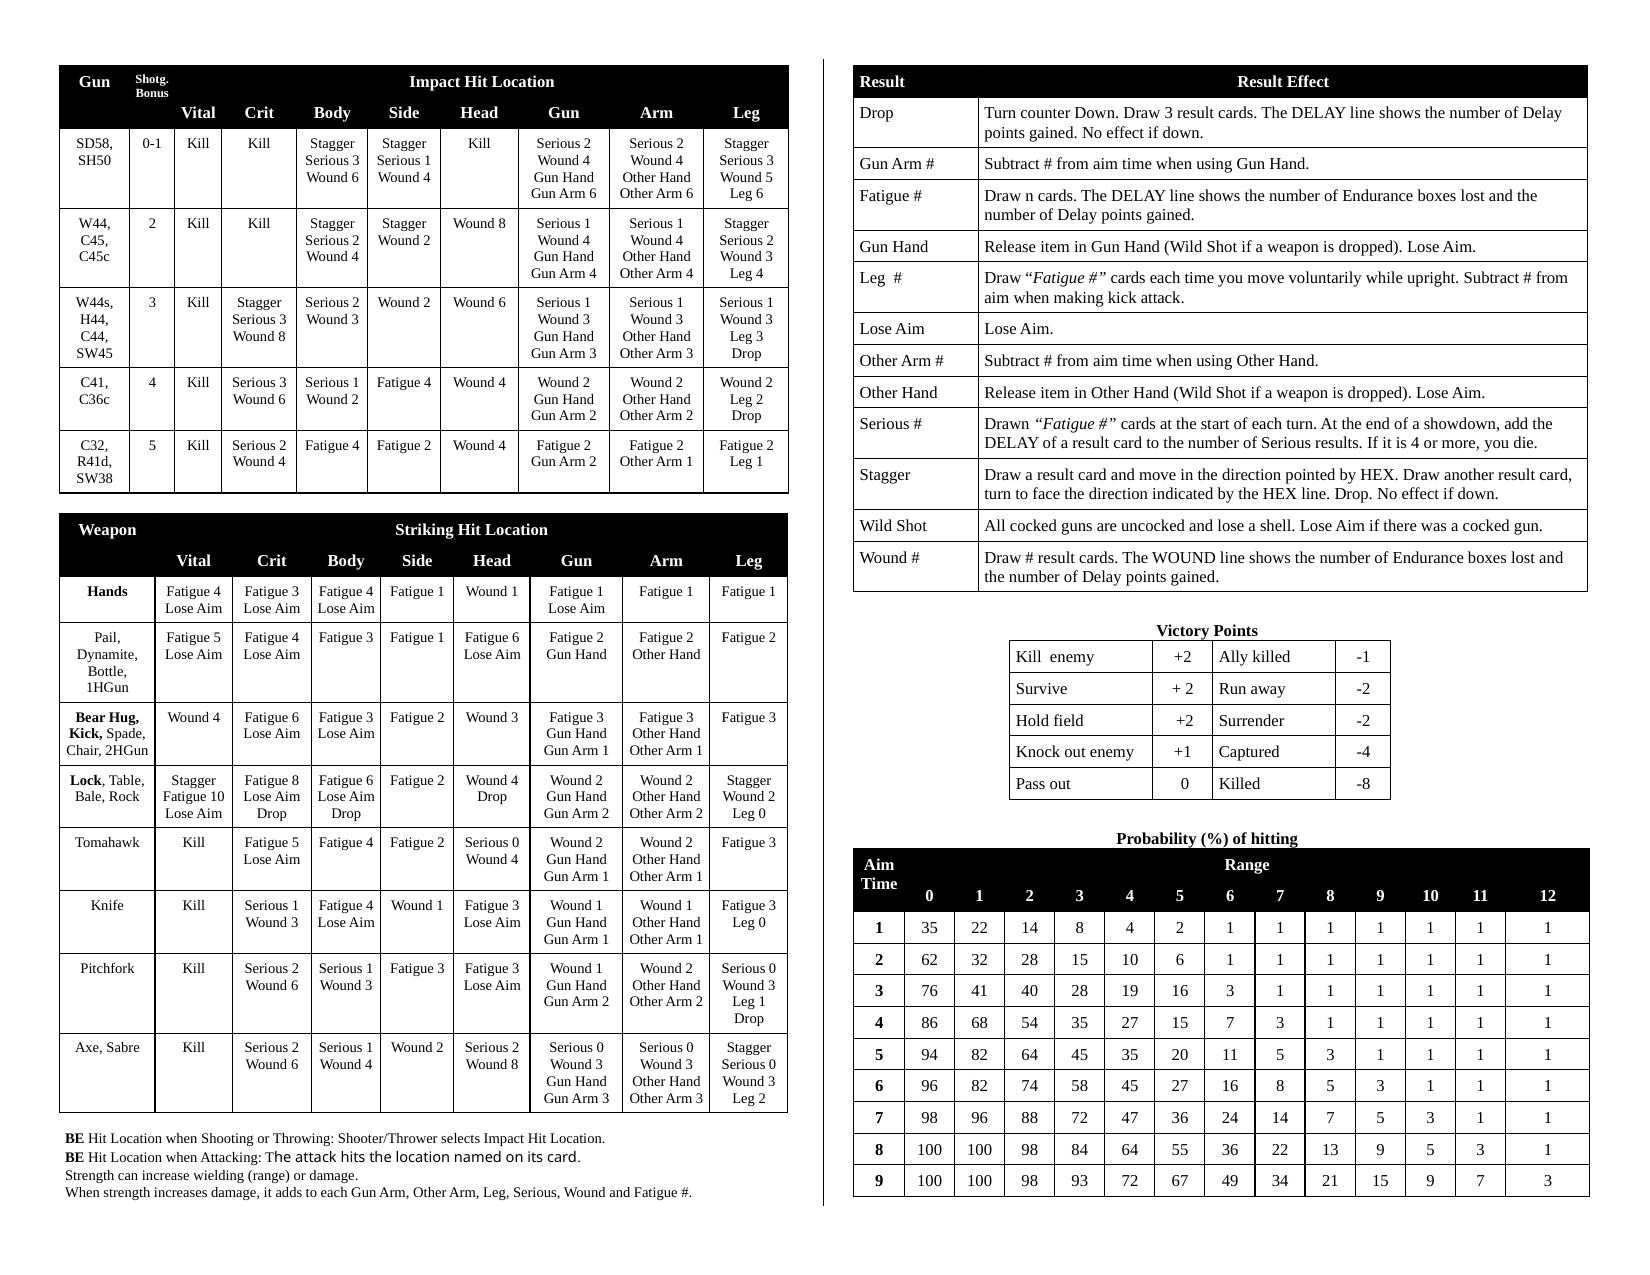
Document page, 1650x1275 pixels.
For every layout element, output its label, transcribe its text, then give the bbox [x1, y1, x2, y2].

table_header Result Effect [979, 66, 1587, 96]
table_cell -2 [1336, 673, 1390, 704]
table_cell +1 [1153, 736, 1212, 767]
table_cell 15 [1356, 1165, 1405, 1196]
table_cell 1 [1456, 1039, 1505, 1069]
table_cell 1 [1306, 912, 1355, 943]
table_cell 1 [1506, 912, 1589, 943]
table_cell 1 [1356, 1007, 1405, 1038]
table_cell 1 [1406, 975, 1455, 1006]
table_cell 45 [1105, 1070, 1154, 1101]
table_header Striking Hit Location [156, 514, 787, 544]
table_cell 2 [1005, 880, 1054, 911]
table_cell 100 [955, 1165, 1004, 1196]
table_cell 1 [1506, 944, 1589, 974]
table_cell Wound 1 [381, 891, 453, 953]
table_cell 3 [1406, 1102, 1455, 1133]
table_cell Wound 1 Gun Hand Gun Arm 2 [531, 954, 622, 1032]
table_cell Wound 3 [454, 703, 529, 764]
table_cell Stagger Serious 3 Wound 6 [297, 129, 367, 208]
table_cell Fatigue 2 [381, 766, 453, 827]
table_cell Wound 2 Gun Hand Gun Arm 2 [531, 766, 622, 827]
table_cell 62 [905, 944, 954, 974]
table_cell 8 [1306, 880, 1355, 911]
table_cell Kill [222, 209, 296, 287]
table_cell 5 [1406, 1134, 1455, 1164]
table_cell 1 [1356, 912, 1405, 943]
table_cell 96 [905, 1070, 954, 1101]
table_cell Fatigue 5 Lose Aim [156, 623, 232, 702]
table_cell 94 [905, 1039, 954, 1069]
table_cell Gun [519, 98, 609, 128]
table_cell 3 [1456, 1134, 1505, 1164]
table_cell 6 [1155, 944, 1204, 974]
table_cell 36 [1205, 1134, 1254, 1164]
table_cell 72 [1055, 1102, 1104, 1133]
table_cell Wound 6 [441, 288, 518, 367]
table_cell 1 [1456, 975, 1505, 1006]
table_cell Wound 4 Drop [454, 766, 529, 827]
table_cell Fatigue 2 Gun Hand [531, 623, 622, 702]
table_cell 5 [1356, 1102, 1405, 1133]
table_cell 1 [1456, 1070, 1505, 1101]
table_cell Serious 1 Wound 2 [297, 368, 367, 430]
table_cell Wound 2 Gun Hand Gun Arm 2 [519, 368, 609, 430]
table_cell 22 [1256, 1134, 1304, 1164]
table_cell Serious 0 Wound 3 Other Hand Other Arm 3 [623, 1034, 709, 1112]
table_cell Pail, Dynamite, Bottle, 1HGun [60, 623, 154, 702]
table_cell -2 [1336, 705, 1390, 735]
table_cell W44, C45, C45c [60, 209, 129, 287]
table_cell 96 [955, 1102, 1004, 1133]
table_cell Fatigue 1 [623, 577, 709, 622]
table_cell Draw # result cards. The WOUND line shows the number of Endurance boxes lost and the number of Delay points gained. [979, 542, 1587, 591]
table_cell Turn counter Down. Draw 3 result cards. The DELAY line shows the number of Delay points gained. No effect if down. [979, 98, 1587, 147]
table_cell 9 [854, 1165, 904, 1196]
table_cell Fatigue 4 Lose Aim [233, 623, 311, 702]
table_cell 1 [1456, 912, 1505, 943]
table_cell Arm [623, 545, 709, 576]
table_cell 0 [1153, 768, 1212, 799]
table_cell 3 [1055, 880, 1104, 911]
table_cell 7 [1205, 1007, 1254, 1038]
table_cell Hold field [1010, 705, 1152, 735]
table_cell Fatigue 4 [297, 431, 367, 492]
table_cell 1 [1406, 1070, 1455, 1101]
table_cell Serious 1 Wound 4 Gun Hand Gun Arm 4 [519, 209, 609, 287]
table_cell Wound 4 [441, 431, 518, 492]
table_cell Fatigue 4 [368, 368, 440, 430]
table_cell Lock, Table, Bale, Rock [60, 766, 154, 827]
table_cell 4 [130, 368, 174, 430]
table_cell Gun [531, 545, 622, 576]
table_cell Fatigue 1 [710, 577, 787, 622]
table_cell Draw “Fatigue #” cards each time you move voluntarily while upright. Subtract # from aim when making kick attack. [979, 262, 1587, 312]
table_cell Body [312, 545, 380, 576]
table_cell 84 [1055, 1134, 1104, 1164]
table_cell Stagger Serious 3 Wound 8 [222, 288, 296, 367]
table_cell 5 [1155, 880, 1204, 911]
table_cell Kill [175, 368, 221, 430]
table_header Gun [60, 66, 129, 128]
table_cell Drop [854, 98, 978, 147]
table_cell 100 [905, 1134, 954, 1164]
table_cell Fatigue 3 Leg 0 [710, 891, 787, 953]
table_cell Fatigue 6 Lose Aim [454, 623, 529, 702]
table_cell 3 [1306, 1039, 1355, 1069]
table_cell 1 [1506, 1007, 1589, 1038]
table_cell 35 [1105, 1039, 1154, 1069]
table_cell Kill [441, 129, 518, 208]
table_cell 11 [1205, 1039, 1254, 1069]
table_cell 16 [1205, 1070, 1254, 1101]
table_cell Head [454, 545, 529, 576]
table_cell Axe, Sabre [60, 1034, 154, 1112]
table_cell Body [297, 98, 367, 128]
table_cell Drawn “Fatigue #” cards at the start of each turn. At the end of a showdown, add the DELAY of a result card to the number of Serious results. If it is 4 or more, you die. [979, 408, 1587, 458]
table_cell Fatigue 3 Lose Aim [233, 577, 311, 622]
table_cell 8 [1256, 1070, 1304, 1101]
table_cell 7 [854, 1102, 904, 1133]
table_cell Fatigue 2 [710, 623, 787, 702]
table_header Kill enemy [1010, 641, 1152, 672]
table_cell 67 [1155, 1165, 1204, 1196]
table_cell 10 [1406, 880, 1455, 911]
table_cell Fatigue 2 Leg 1 [704, 431, 788, 492]
table_cell 1 [1356, 944, 1405, 974]
table_cell 22 [955, 912, 1004, 943]
table_cell W44s, H44, C44, SW45 [60, 288, 129, 367]
table_cell Fatigue 2 Other Hand [623, 623, 709, 702]
table_cell 1 [1506, 1039, 1589, 1069]
table_cell 1 [1406, 912, 1455, 943]
table_cell Wound 2 [381, 1034, 453, 1112]
table_cell +2 [1153, 705, 1212, 735]
table_cell Survive [1010, 673, 1152, 704]
table_cell 41 [955, 975, 1004, 1006]
table_cell 49 [1205, 1165, 1254, 1196]
table_cell 36 [1155, 1102, 1204, 1133]
table_cell 1 [1306, 1007, 1355, 1038]
table_cell Wound 2 Leg 2 Drop [704, 368, 788, 430]
table_cell Wound 4 [156, 703, 232, 764]
table_cell 1 [1306, 944, 1355, 974]
table_cell Fatigue 4 Lose Aim [312, 891, 380, 953]
table_cell Fatigue 8 Lose Aim Drop [233, 766, 311, 827]
table_cell Pass out [1010, 768, 1152, 799]
table_cell 21 [1306, 1165, 1355, 1196]
table_cell 64 [1005, 1039, 1054, 1069]
table_cell Release item in Gun Hand (Wild Shot if a weapon is dropped). Lose Aim. [979, 231, 1587, 261]
table_cell 1 [1456, 1007, 1505, 1038]
table_cell 72 [1105, 1165, 1154, 1196]
table_cell Draw a result card and move in the direction pointed by HEX. Draw another result card, turn to face the direction indicated by the HEX line. Drop. No effect if down. [979, 459, 1587, 509]
table_cell Wound 2 Other Hand Other Arm 2 [623, 766, 709, 827]
table_header Impact Hit Location [175, 66, 788, 96]
table_cell Serious 3 Wound 6 [222, 368, 296, 430]
table_cell 1 [1506, 1134, 1589, 1164]
table_cell 47 [1105, 1102, 1154, 1133]
table_cell Gun Hand [854, 231, 978, 261]
table_cell Serious # [854, 408, 978, 458]
table_cell 14 [1256, 1102, 1304, 1133]
table_cell 9 [1356, 880, 1405, 911]
table_cell Wound 2 [368, 288, 440, 367]
table_cell 64 [1105, 1134, 1154, 1164]
table_cell Leg [704, 98, 788, 128]
table_cell Fatigue # [854, 180, 978, 230]
table_cell 82 [955, 1070, 1004, 1101]
table_cell Serious 0 Wound 4 [454, 828, 529, 890]
table_cell Release item in Other Hand (Wild Shot if a weapon is dropped). Lose Aim. [979, 377, 1587, 407]
table_cell Fatigue 2 Gun Arm 2 [519, 431, 609, 492]
table_cell Fatigue 3 Lose Aim [312, 703, 380, 764]
table_cell Fatigue 3 [710, 828, 787, 890]
table_cell 1 [955, 880, 1004, 911]
table_cell Vital [175, 98, 221, 128]
table_cell 4 [1105, 912, 1154, 943]
table_cell 5 [1256, 1039, 1304, 1069]
table_cell 1 [1256, 975, 1304, 1006]
table_cell Stagger Serious 3 Wound 5 Leg 6 [704, 129, 788, 208]
table_cell 9 [1356, 1134, 1405, 1164]
table_cell 14 [1005, 912, 1054, 943]
table_cell Fatigue 4 Lose Aim [312, 577, 380, 622]
table_cell Wound 1 [454, 577, 529, 622]
table_header -1 [1336, 641, 1390, 672]
table_cell 98 [1005, 1134, 1054, 1164]
table_cell 1 [1356, 975, 1405, 1006]
table_cell 35 [905, 912, 954, 943]
table_header Ally killed [1213, 641, 1335, 672]
table_cell Kill [156, 954, 232, 1032]
table_cell 1 [1506, 1102, 1589, 1133]
table_cell Fatigue 2 [381, 703, 453, 764]
table_cell 2 [130, 209, 174, 287]
table_cell Head [441, 98, 518, 128]
table_cell 9 [1406, 1165, 1455, 1196]
table_cell Wound 8 [441, 209, 518, 287]
table_cell 15 [1055, 944, 1104, 974]
table_cell Other Arm # [854, 345, 978, 376]
table_cell Run away [1213, 673, 1335, 704]
table_cell Serious 2 Wound 4 Other Hand Other Arm 6 [610, 129, 703, 208]
table_cell 3 [1205, 975, 1254, 1006]
table_cell Hands [60, 577, 154, 622]
table_cell 58 [1055, 1070, 1104, 1101]
table_cell 3 [1506, 1165, 1589, 1196]
table_cell 86 [905, 1007, 954, 1038]
table_cell 88 [1005, 1102, 1054, 1133]
table_cell 5 [130, 431, 174, 492]
table_header Victory Points Probability (%) of hitting [824, 59, 1591, 1206]
table_cell Fatigue 3 Lose Aim [454, 954, 529, 1032]
table_cell Serious 2 Wound 6 [233, 1034, 311, 1112]
table_header BE Hit Location when Shooting or Throwing: Shooter/Thrower selects Impact Hit Location. BE Hit Location when Attacking: The attack hits the location named on its card. Strength can increase wielding (range) or damage. When strength increases damage, it adds to each Gun Arm, Other Arm, Leg, Serious, Wound and Fatigue #. [59, 59, 823, 1206]
table_cell Kill [175, 129, 221, 208]
table_cell 1 [1306, 975, 1355, 1006]
table_cell 1 [1456, 944, 1505, 974]
table_cell 45 [1055, 1039, 1104, 1069]
table_cell 27 [1105, 1007, 1154, 1038]
table_cell C32, R41d, SW38 [60, 431, 129, 492]
table_cell 7 [1306, 1102, 1355, 1133]
table_cell Fatigue 2 [368, 431, 440, 492]
table_cell Captured [1213, 736, 1335, 767]
table_cell 3 [1356, 1070, 1405, 1101]
table_cell 0 [905, 880, 954, 911]
table_cell + 2 [1153, 673, 1212, 704]
table_cell Wound 2 Gun Hand Gun Arm 1 [531, 828, 622, 890]
table_cell Fatigue 6 Lose Aim Drop [312, 766, 380, 827]
table_cell 6 [854, 1070, 904, 1101]
table_cell 68 [955, 1007, 1004, 1038]
table_cell 35 [1055, 1007, 1104, 1038]
table_cell 1 [1256, 944, 1304, 974]
table_cell Kill [175, 431, 221, 492]
table_cell Subtract # from aim time when using Gun Hand. [979, 148, 1587, 179]
table_cell Fatigue 3 [381, 954, 453, 1032]
table_cell 7 [1256, 880, 1304, 911]
table_cell 1 [1406, 1039, 1455, 1069]
table_cell Kill [222, 129, 296, 208]
table_cell 12 [1506, 880, 1589, 911]
table_cell Wound 2 Other Hand Other Arm 1 [623, 828, 709, 890]
table_cell 20 [1155, 1039, 1204, 1069]
table_cell Crit [233, 545, 311, 576]
table_cell Fatigue 3 [710, 703, 787, 764]
table_cell 28 [1055, 975, 1104, 1006]
table_cell Wound 1 Other Hand Other Arm 1 [623, 891, 709, 953]
table_cell Wild Shot [854, 510, 978, 541]
table_cell 98 [1005, 1165, 1054, 1196]
table_cell Wound 2 Other Hand Other Arm 2 [623, 954, 709, 1032]
table_cell Stagger Fatigue 10 Lose Aim [156, 766, 232, 827]
table_cell Stagger Serious 0 Wound 3 Leg 2 [710, 1034, 787, 1112]
table_cell Leg [710, 545, 787, 576]
table_cell 10 [1105, 944, 1154, 974]
table_cell 15 [1155, 1007, 1204, 1038]
table_cell 1 [1406, 944, 1455, 974]
table_cell Stagger Serious 2 Wound 4 [297, 209, 367, 287]
table_cell Leg # [854, 262, 978, 312]
table_cell Serious 0 Wound 3 Gun Hand Gun Arm 3 [531, 1034, 622, 1112]
table_cell Side [381, 545, 453, 576]
table_cell Fatigue 2 [381, 828, 453, 890]
table_cell 3 [854, 975, 904, 1006]
table_cell 28 [1005, 944, 1054, 974]
table_cell Stagger Serious 1 Wound 4 [368, 129, 440, 208]
table_cell 1 [1205, 912, 1254, 943]
table_cell Serious 2 Wound 4 [222, 431, 296, 492]
table_cell Other Hand [854, 377, 978, 407]
table_cell 1 [1406, 1007, 1455, 1038]
table_cell Draw n cards. The DELAY line shows the number of Endurance boxes lost and the number of Delay points gained. [979, 180, 1587, 230]
table_cell 11 [1456, 880, 1505, 911]
table_cell -4 [1336, 736, 1390, 767]
table_cell Serious 2 Wound 6 [233, 954, 311, 1032]
table_cell 4 [1105, 880, 1154, 911]
table_cell 1 [854, 912, 904, 943]
table_cell Fatigue 3 [312, 623, 380, 702]
table_cell 3 [1256, 1007, 1304, 1038]
table_cell 4 [854, 1007, 904, 1038]
table_cell Wound # [854, 542, 978, 591]
table_header Result [854, 66, 978, 96]
table_cell Kill [156, 1034, 232, 1112]
table_header +2 [1153, 641, 1212, 672]
table_cell 98 [905, 1102, 954, 1133]
table_cell 13 [1306, 1134, 1355, 1164]
table_cell 2 [1155, 912, 1204, 943]
table_cell Fatigue 4 [312, 828, 380, 890]
table_cell Fatigue 3 Lose Aim [454, 891, 529, 953]
table_cell Surrender [1213, 705, 1335, 735]
table_cell Wound 1 Gun Hand Gun Arm 1 [531, 891, 622, 953]
table_cell 8 [854, 1134, 904, 1164]
table_header Aim Time [854, 849, 904, 911]
table_cell Serious 1 Wound 3 [233, 891, 311, 953]
table_cell 76 [905, 975, 954, 1006]
table_cell Bear Hug, Kick, Spade, Chair, 2HGun [60, 703, 154, 764]
table_cell Fatigue 1 [381, 623, 453, 702]
table_cell Stagger Wound 2 Leg 0 [710, 766, 787, 827]
table_cell All cocked guns are uncocked and lose a shell. Lose Aim if there was a cocked gun. [979, 510, 1587, 541]
table_cell 74 [1005, 1070, 1054, 1101]
table_cell Kill [175, 209, 221, 287]
table_cell 40 [1005, 975, 1054, 1006]
table_cell Fatigue 4 Lose Aim [156, 577, 232, 622]
table_cell Fatigue 3 Other Hand Other Arm 1 [623, 703, 709, 764]
table_cell Killed [1213, 768, 1335, 799]
table_cell 7 [1456, 1165, 1505, 1196]
table_cell 1 [1205, 944, 1254, 974]
table_cell Knife [60, 891, 154, 953]
table_cell 2 [854, 944, 904, 974]
table_cell Knock out enemy [1010, 736, 1152, 767]
table_header Shotg. Bonus [130, 66, 174, 128]
table_cell 1 [1256, 912, 1304, 943]
table_cell 1 [1506, 975, 1589, 1006]
table_cell Fatigue 1 [381, 577, 453, 622]
table_cell Wound 4 [441, 368, 518, 430]
table_cell 5 [854, 1039, 904, 1069]
table_cell 24 [1205, 1102, 1254, 1133]
table_cell 34 [1256, 1165, 1304, 1196]
table_cell Wound 2 Other Hand Other Arm 2 [610, 368, 703, 430]
table_cell Stagger Serious 2 Wound 3 Leg 4 [704, 209, 788, 287]
table_cell Gun Arm # [854, 148, 978, 179]
table_cell Pitchfork [60, 954, 154, 1032]
table_cell Serious 1 Wound 4 Other Hand Other Arm 4 [610, 209, 703, 287]
table_cell Side [368, 98, 440, 128]
table_cell Serious 1 Wound 3 [312, 954, 380, 1032]
table_cell 6 [1205, 880, 1254, 911]
table_cell Serious 1 Wound 4 [312, 1034, 380, 1112]
table_cell 1 [1356, 1039, 1405, 1069]
table_cell Kill [156, 891, 232, 953]
table_cell Fatigue 1 Lose Aim [531, 577, 622, 622]
table_cell -8 [1336, 768, 1390, 799]
table_cell Serious 2 Wound 8 [454, 1034, 529, 1112]
table_cell Lose Aim. [979, 313, 1587, 344]
table_cell Serious 2 Wound 4 Gun Hand Gun Arm 6 [519, 129, 609, 208]
table_cell Stagger [854, 459, 978, 509]
table_cell Serious 2 Wound 3 [297, 288, 367, 367]
table_cell 27 [1155, 1070, 1204, 1101]
table_cell Fatigue 2 Other Arm 1 [610, 431, 703, 492]
table_cell Tomahawk [60, 828, 154, 890]
table_cell Kill [175, 288, 221, 367]
table_cell 93 [1055, 1165, 1104, 1196]
table_cell 0-1 [130, 129, 174, 208]
table_cell Kill [156, 828, 232, 890]
table_cell 19 [1105, 975, 1154, 1006]
table_cell 3 [130, 288, 174, 367]
table_cell Fatigue 5 Lose Aim [233, 828, 311, 890]
table_header Range [905, 849, 1589, 879]
table_cell 54 [1005, 1007, 1054, 1038]
table_cell Fatigue 6 Lose Aim [233, 703, 311, 764]
table_cell 100 [955, 1134, 1004, 1164]
table_cell Serious 1 Wound 3 Gun Hand Gun Arm 3 [519, 288, 609, 367]
table_cell C41, C36c [60, 368, 129, 430]
table_cell Subtract # from aim time when using Other Hand. [979, 345, 1587, 376]
table_cell 1 [1506, 1070, 1589, 1101]
table_cell 1 [1456, 1102, 1505, 1133]
table_cell Crit [222, 98, 296, 128]
table_cell Lose Aim [854, 313, 978, 344]
table_cell Fatigue 3 Gun Hand Gun Arm 1 [531, 703, 622, 764]
table_cell 82 [955, 1039, 1004, 1069]
table_cell 16 [1155, 975, 1204, 1006]
table_cell Stagger Wound 2 [368, 209, 440, 287]
table_cell Arm [610, 98, 703, 128]
table_cell 32 [955, 944, 1004, 974]
table_cell Serious 1 Wound 3 Leg 3 Drop [704, 288, 788, 367]
table_cell Vital [156, 545, 232, 576]
table_cell SD58, SH50 [60, 129, 129, 208]
table_cell Serious 0 Wound 3 Leg 1 Drop [710, 954, 787, 1032]
table_cell 5 [1306, 1070, 1355, 1101]
table_cell Serious 1 Wound 3 Other Hand Other Arm 3 [610, 288, 703, 367]
table_cell 55 [1155, 1134, 1204, 1164]
table_header Weapon [60, 514, 154, 576]
table_cell 8 [1055, 912, 1104, 943]
table_cell 100 [905, 1165, 954, 1196]
